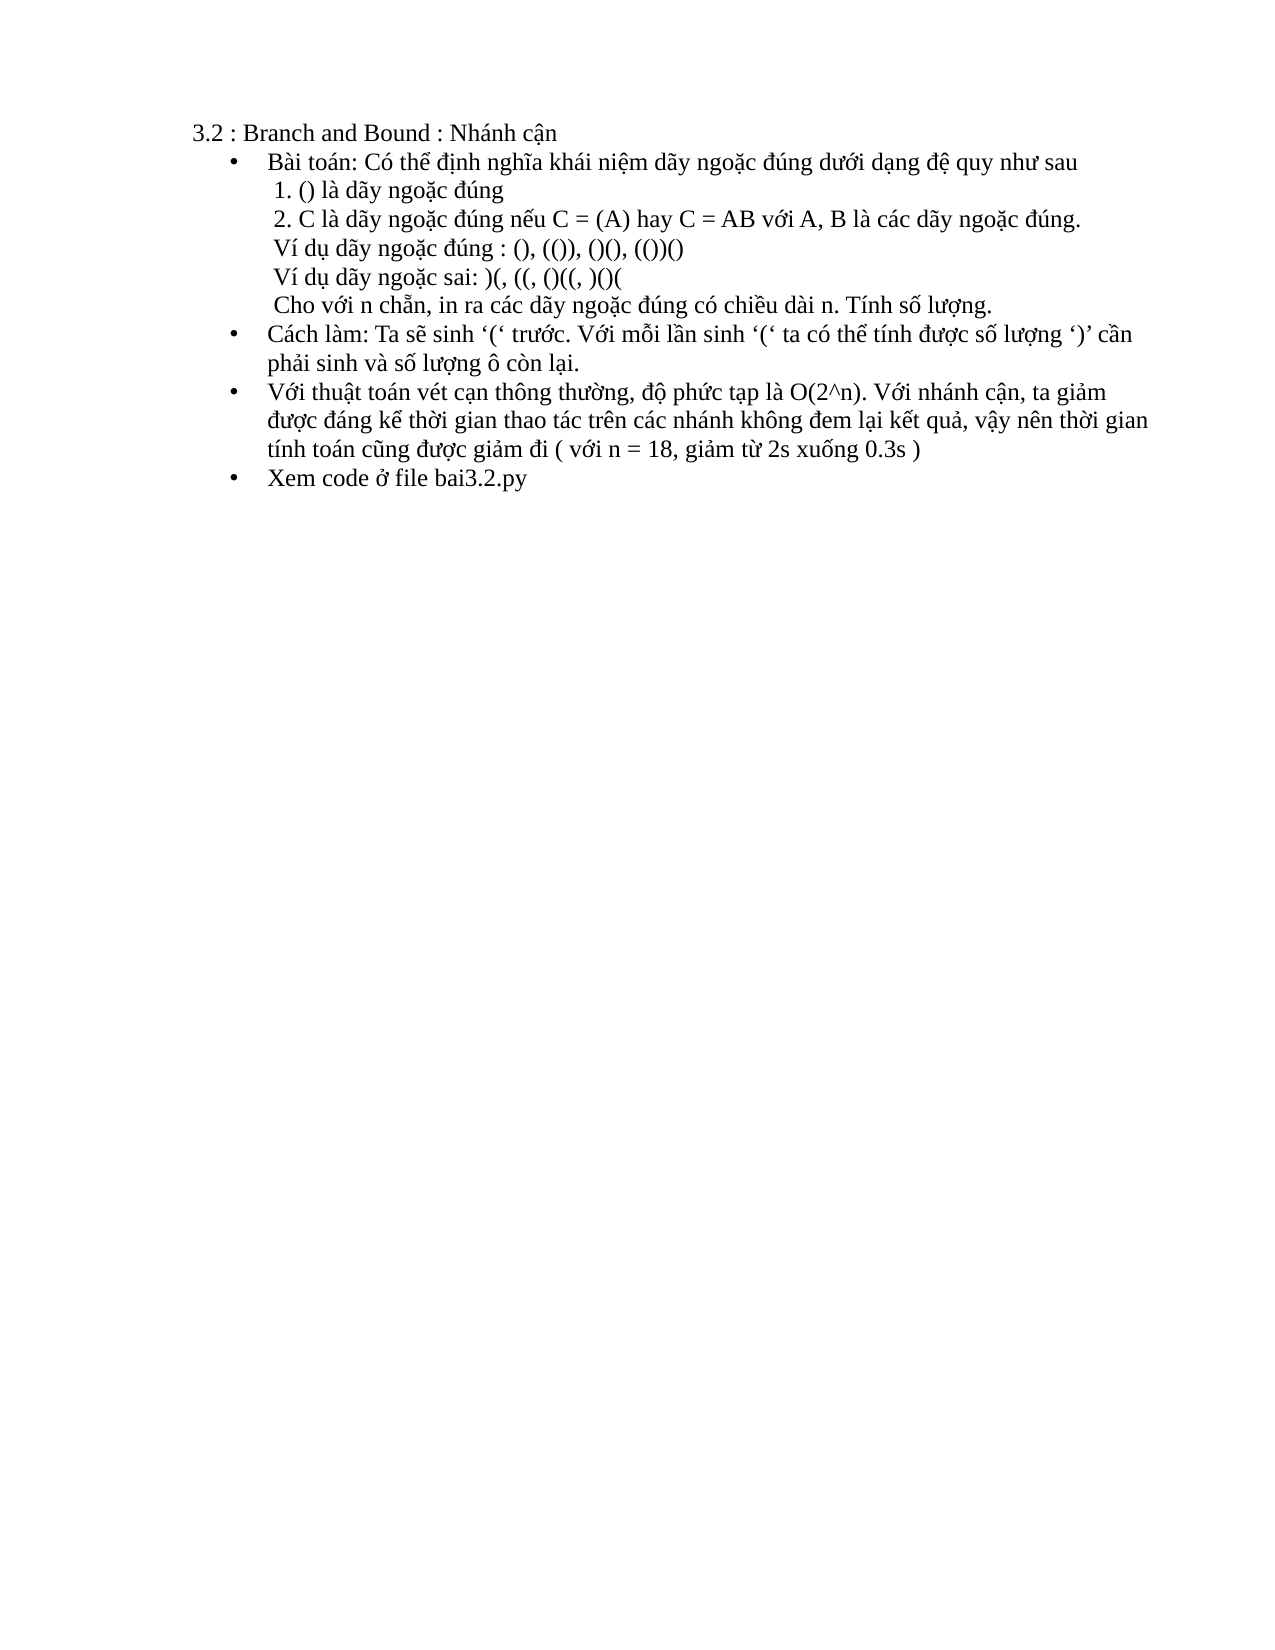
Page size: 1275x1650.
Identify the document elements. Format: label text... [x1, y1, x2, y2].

list Xem code ở file bai3.2.py [229, 463, 1157, 492]
list Cách làm: Ta sẽ sinh ‘(‘ trước. Với mỗi lần sinh ‘(‘ ta có thể tính được số lượng ‘)’ cần phải sinh và số lượng ô còn lại. [229, 319, 1157, 377]
list Bài toán: Có thể định nghĩa khái niệm dãy ngoặc đúng dưới dạng đệ quy như sau 1. () là dãy ngoặc đúng 2. C là dãy ngoặc đúng nếu C = (A) hay C = AB với A, B là các dãy ngoặc đúng. Ví dụ dãy ngoặc đúng : (), (()), ()(), (())() Ví dụ dãy ngoặc sai: )(, ((, ()((, )()( Cho với n chẵn, in ra các dãy ngoặc đúng có chiều dài n. Tính số lượng. [229, 147, 1157, 319]
text 3.2 : Branch and Bound : Nhánh cận [118, 118, 1157, 147]
list Với thuật toán vét cạn thông thường, độ phức tạp là O(2^n). Với nhánh cận, ta giảm được đáng kể thời gian thao tác trên các nhánh không đem lại kết quả, vậy nên thời gian tính toán cũng được giảm đi ( với n = 18, giảm từ 2s xuống 0.3s ) [229, 377, 1157, 463]
